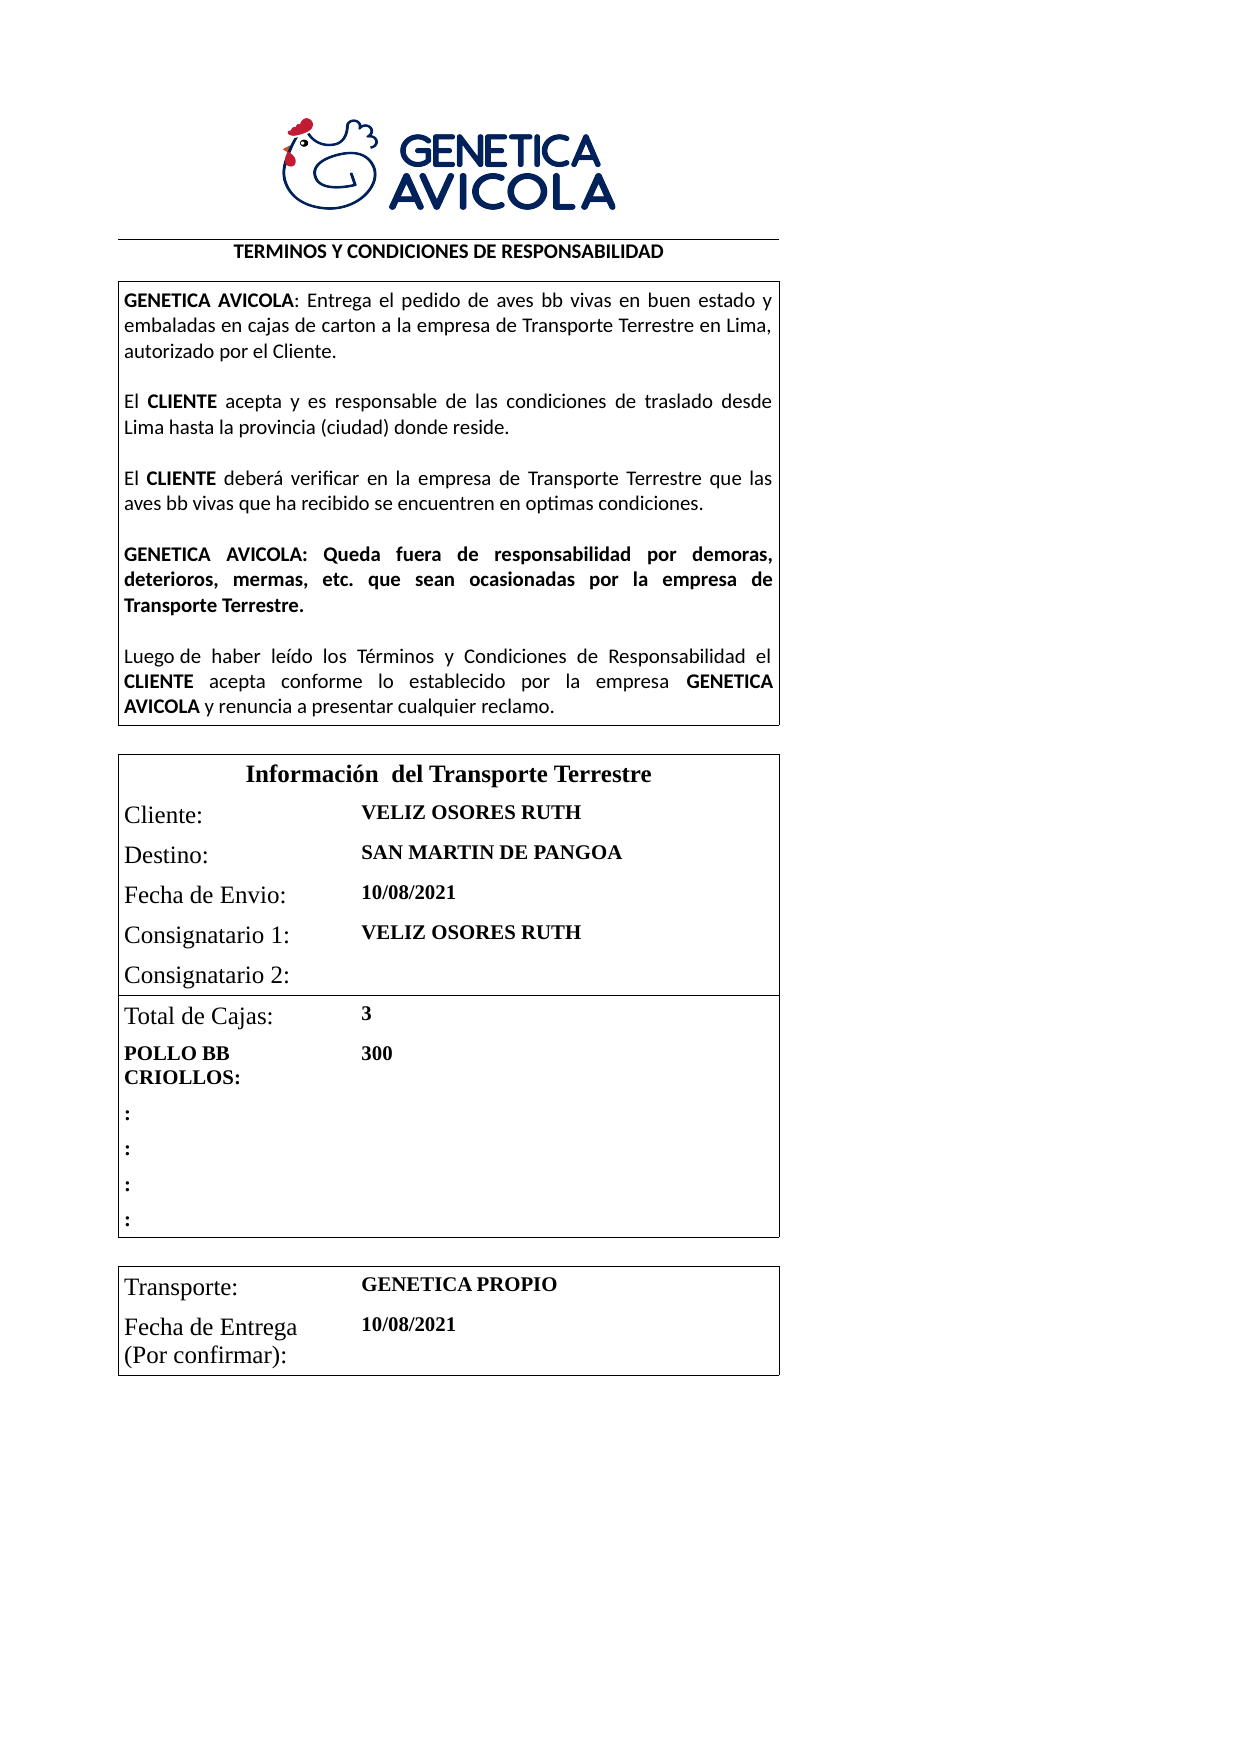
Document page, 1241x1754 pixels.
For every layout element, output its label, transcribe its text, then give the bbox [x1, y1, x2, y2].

table_cell : [119, 1166, 356, 1201]
table_cell Transporte: [119, 1267, 356, 1306]
table_cell [356, 1130, 779, 1166]
table_cell [118, 1238, 356, 1266]
table_cell SAN MARTIN DE PANGOA [356, 834, 779, 874]
table_cell VELIZ OSORES RUTH [356, 915, 779, 955]
table_cell Cliente: [119, 794, 356, 834]
table_cell [356, 1201, 779, 1237]
table_cell 10/08/2021 [356, 874, 779, 914]
table_cell [356, 1166, 779, 1201]
table_cell Consignatario 1: [119, 915, 356, 955]
table_header TERMINOS Y CONDICIONES DE RESPONSABILIDAD [118, 240, 779, 281]
table_cell Destino: [119, 834, 356, 874]
table_cell POLLO BB CRIOLLOS: [119, 1035, 356, 1095]
table_cell Total de Cajas: [119, 996, 356, 1035]
table_cell Fecha de Entrega (Por confirmar): [119, 1306, 356, 1375]
table_cell [356, 955, 779, 995]
table_header Información del Transporte Terrestre [119, 755, 779, 794]
table_cell : [119, 1130, 356, 1166]
table_cell VELIZ OSORES RUTH [356, 794, 779, 834]
table_cell GENETICA AVICOLA: Entrega el pedido de aves bb vivas en buen estado y embaladas en cajas de carton a la empresa de Transporte Terrestre en Lima, autorizado por el Cliente. El CLIENTE acepta y es responsable de las condiciones de traslado desde Lima hasta la provincia (ciudad) donde reside. El CLIENTE deberá verificar en la empresa de Transporte Terrestre que las aves bb vivas que ha recibido se encuentren en optimas condiciones. GENETICA AVICOLA: Queda fuera de responsabilidad por demoras, deterioros, mermas, etc. que sean ocasionadas por la empresa de Transporte Terrestre. Luego de haber leído los Términos y Condiciones de Responsabilidad el CLIENTE acepta conforme lo establecido por la empresa GENETICA AVICOLA y renuncia a presentar cualquier reclamo. [119, 282, 779, 725]
table_cell 3 [356, 996, 779, 1035]
table_cell : [119, 1201, 356, 1237]
table_cell [356, 1238, 779, 1266]
picture [282, 118, 616, 210]
table_cell : [119, 1095, 356, 1130]
table_cell GENETICA PROPIO [356, 1267, 779, 1306]
table_cell [356, 1095, 779, 1130]
table_cell Consignatario 2: [119, 955, 356, 995]
table_cell 10/08/2021 [356, 1306, 779, 1375]
table_cell Fecha de Envio: [119, 874, 356, 914]
table_cell 300 [356, 1035, 779, 1095]
